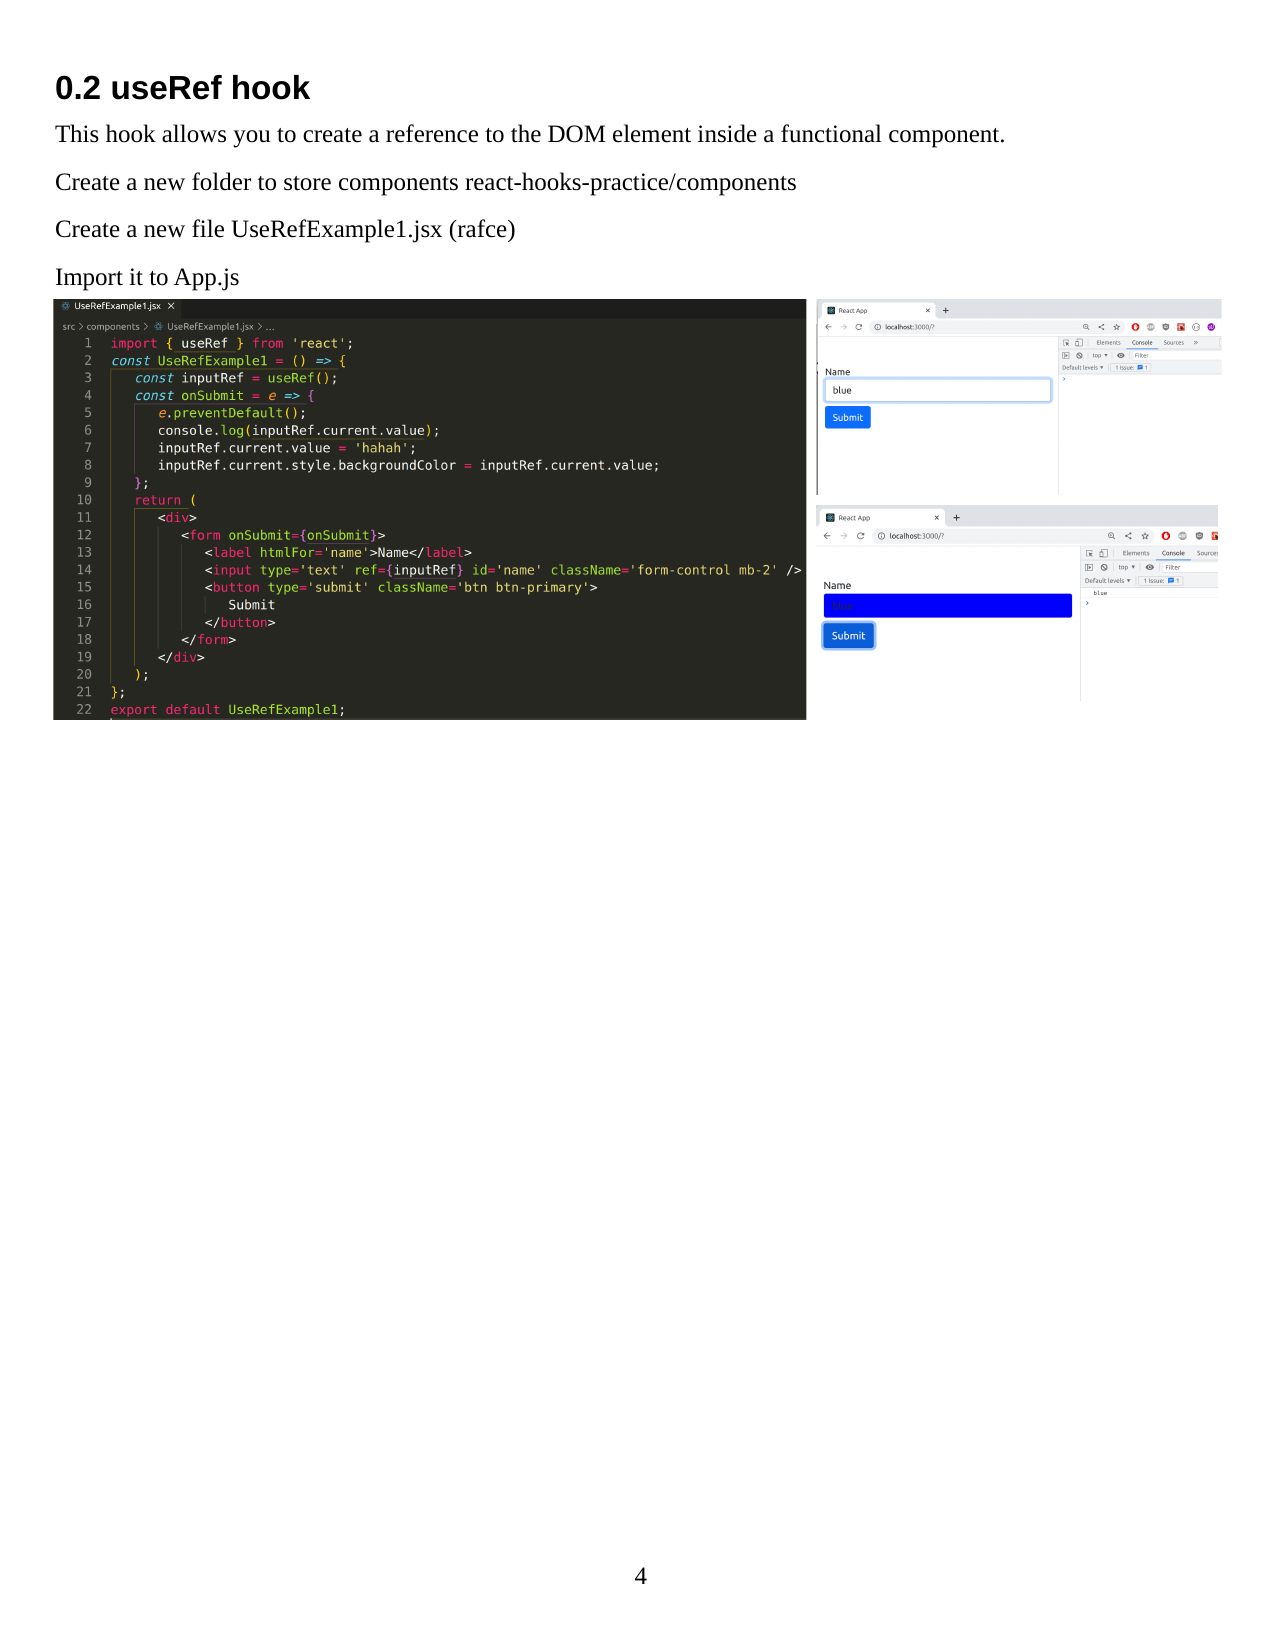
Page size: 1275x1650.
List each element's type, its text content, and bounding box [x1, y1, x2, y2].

picture [816, 299, 1222, 495]
text This hook allows you to create a reference to the DOM element inside a functional component. [55, 119, 1227, 148]
text Create a new folder to store components react-hooks-practice/components [55, 167, 1227, 196]
text Create a new file UseRefExample1.jsx (rafce) [55, 214, 1227, 243]
picture [816, 505, 1218, 701]
subtitle 0.2 useRef hook [55, 68, 1227, 107]
text Import it to App.js [55, 262, 1227, 291]
picture [53, 299, 807, 720]
